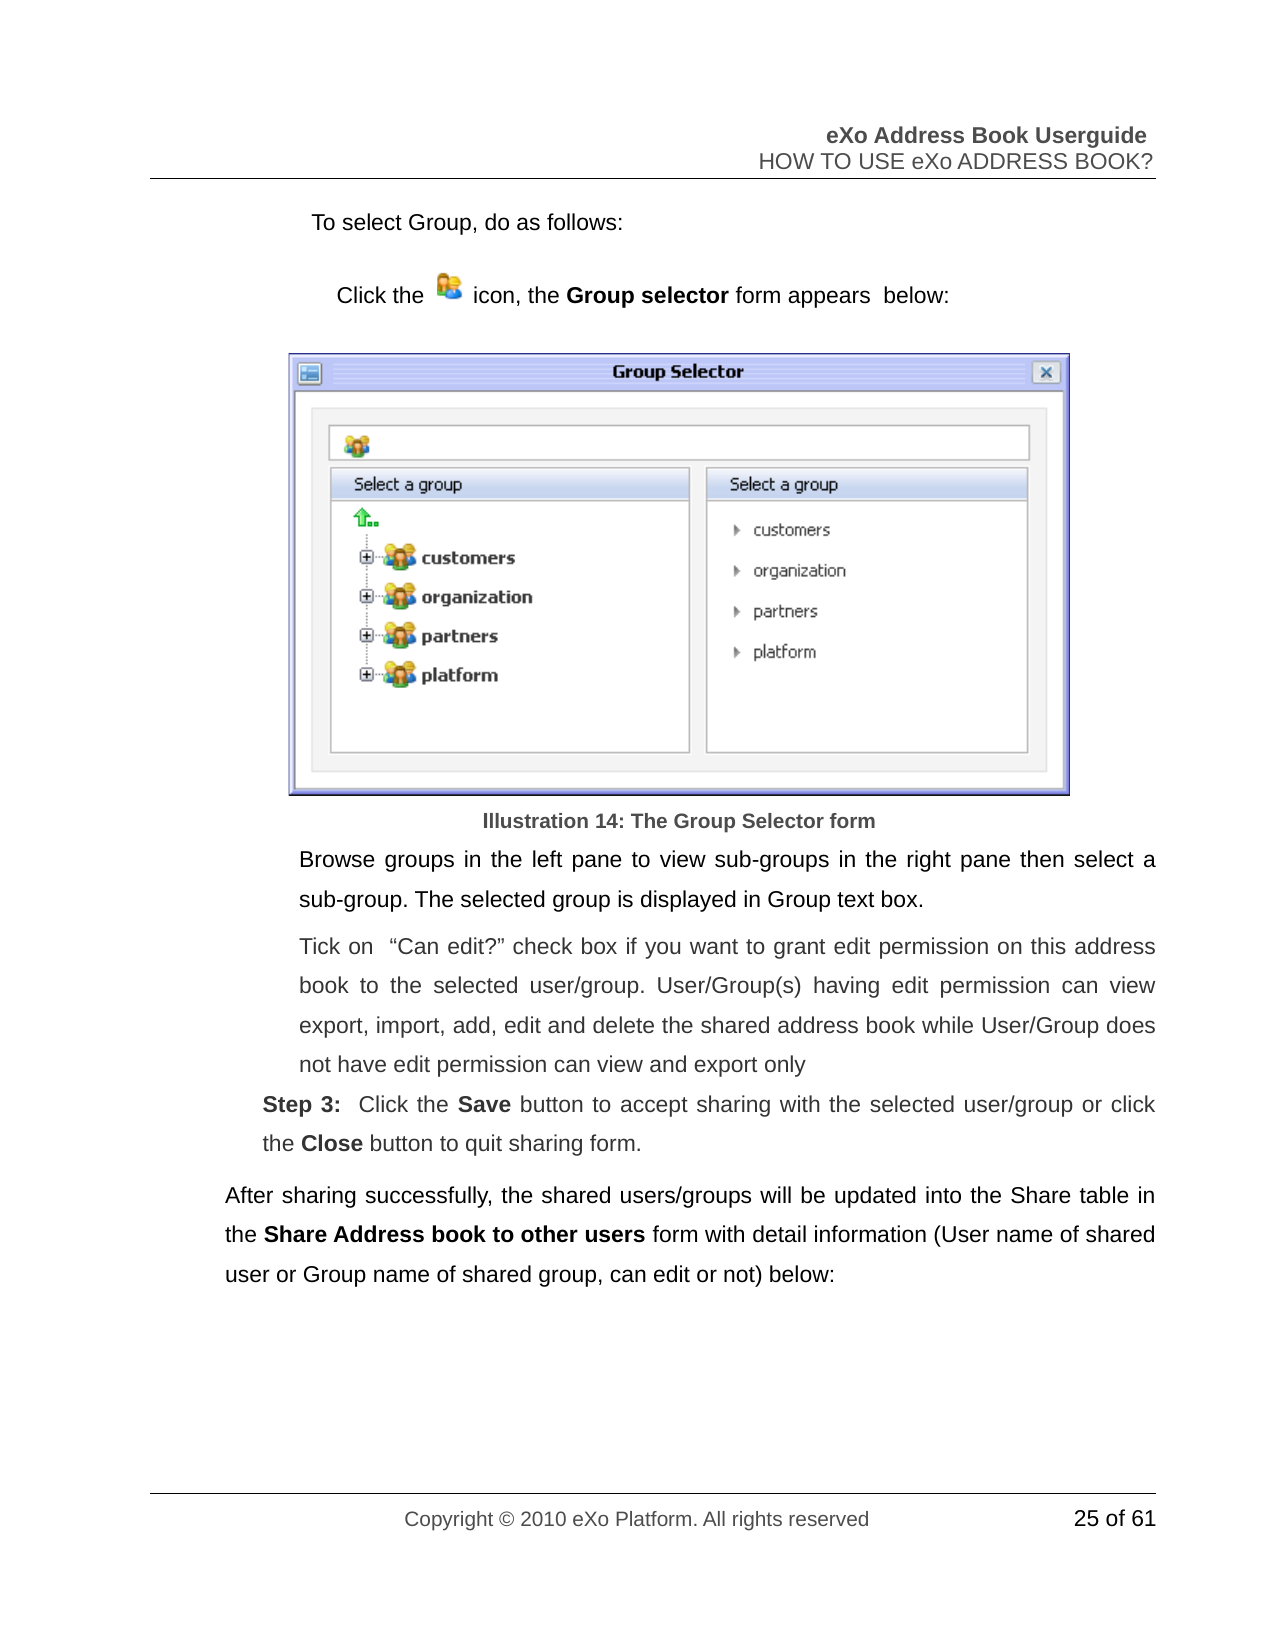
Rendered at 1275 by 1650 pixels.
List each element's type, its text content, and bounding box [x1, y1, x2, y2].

list Step 3: Click the Save button to accept sharing with the selected user/group or click the Close button to quit sharing form. [225, 1091, 1156, 1157]
list Click the icon, the Group selector form appears below: [299, 267, 1156, 308]
list After sharing successfully, the shared users/groups will be updated into the Share table in the Share Address book to other users form with detail information (User name of shared user or Group name of shared group, can edit or not) below: [187, 1182, 1156, 1287]
picture [437, 267, 467, 304]
list Illustration 14: The Group Selector form [288, 796, 1070, 833]
picture [288, 353, 1070, 796]
list Browse groups in the left pane to view sub-groups in the right pane then select a sub-group. The selected group is displayed in Group text box. [261, 341, 1156, 912]
list To select Group, do as follows: [274, 208, 1156, 235]
list Tick on “Can edit?” check box if you want to grant edit permission on this address book to the selected user/group. User/Group(s) having edit permission can view export, import, add, edit and delete the shared address book while User/Group does not have edit permission can view and export only [261, 933, 1156, 1078]
